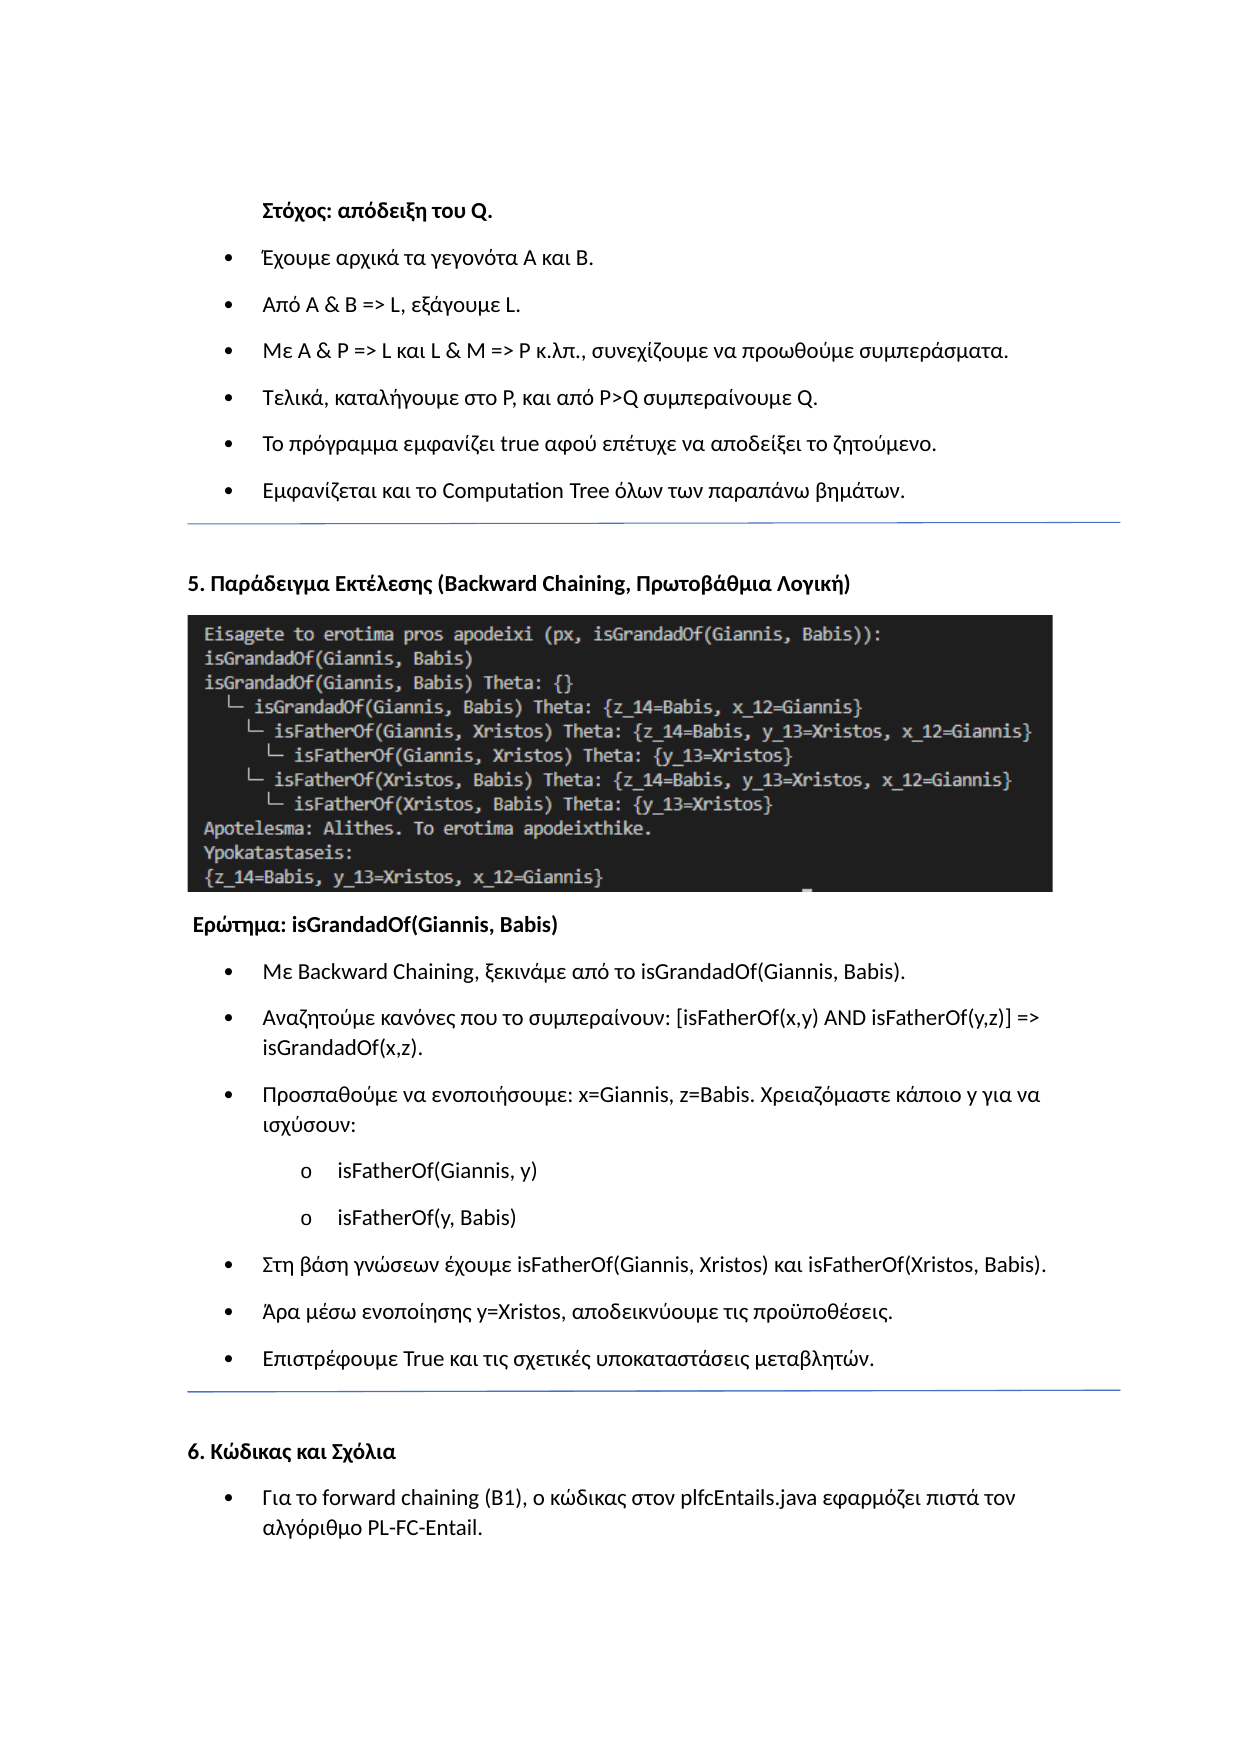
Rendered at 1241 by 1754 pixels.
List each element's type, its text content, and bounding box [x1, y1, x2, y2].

list Έχουμε αρχικά τα γεγονότα A και B. [225, 243, 1053, 271]
list Αναζητούμε κανόνες που το συμπεραίνουν: [isFatherOf(x,y) AND isFatherOf(y,z)] => isGrandadOf(x,z). [225, 1003, 1053, 1061]
list Επιστρέφουμε True και τις σχετικές υποκαταστάσεις μεταβλητών. [225, 1344, 1053, 1372]
list Με A & P => L και L & M => P κ.λπ., συνεχίζουμε να προωθούμε συμπεράσματα. [225, 336, 1053, 364]
list Εμφανίζεται και το Computation Tree όλων των παραπάνω βημάτων. [225, 476, 1053, 504]
list Με Backward Chaining, ξεκινάμε από το isGrandadOf(Giannis, Babis). [225, 957, 1053, 985]
list Από A & B => L, εξάγουμε L. [225, 290, 1053, 318]
list Άρα μέσω ενοποίησης y=Xristos, αποδεικνύουμε τις προϋποθέσεις. [225, 1297, 1053, 1325]
list Τελικά, καταλήγουμε στο P, και από P>Q συμπεραίνουμε Q. [225, 383, 1053, 411]
text Στόχος: απόδειξη του Q. [262, 197, 1053, 224]
list Το πρόγραμμα εμφανίζει true αφού επέτυχε να αποδείξει το ζητούμενο. [225, 429, 1053, 457]
text Ερώτημα: isGrandadOf(Giannis, Babis) [187, 910, 1053, 938]
text 6. Κώδικας και Σχόλια [187, 1437, 1053, 1465]
list Στη βάση γνώσεων έχουμε isFatherOf(Giannis, Xristos) και isFatherOf(Xristos, Babis). [225, 1251, 1053, 1279]
list isFatherOf(y, Babis) [300, 1203, 1053, 1232]
list isFatherOf(Giannis, y) [300, 1156, 1053, 1185]
text 5. Παράδειγμα Εκτέλεσης (Backward Chaining, Πρωτοβάθμια Λογική) [187, 569, 1053, 597]
list Προσπαθούμε να ενοποιήσουμε: x=Giannis, z=Babis. Χρειαζόμαστε κάποιο y για να ισχύσουν: [225, 1080, 1053, 1138]
list Για το forward chaining (B1), ο κώδικας στον plfcEntails.java εφαρμόζει πιστά τον αλγόριθμο PL-FC-Entail. [225, 1483, 1053, 1541]
